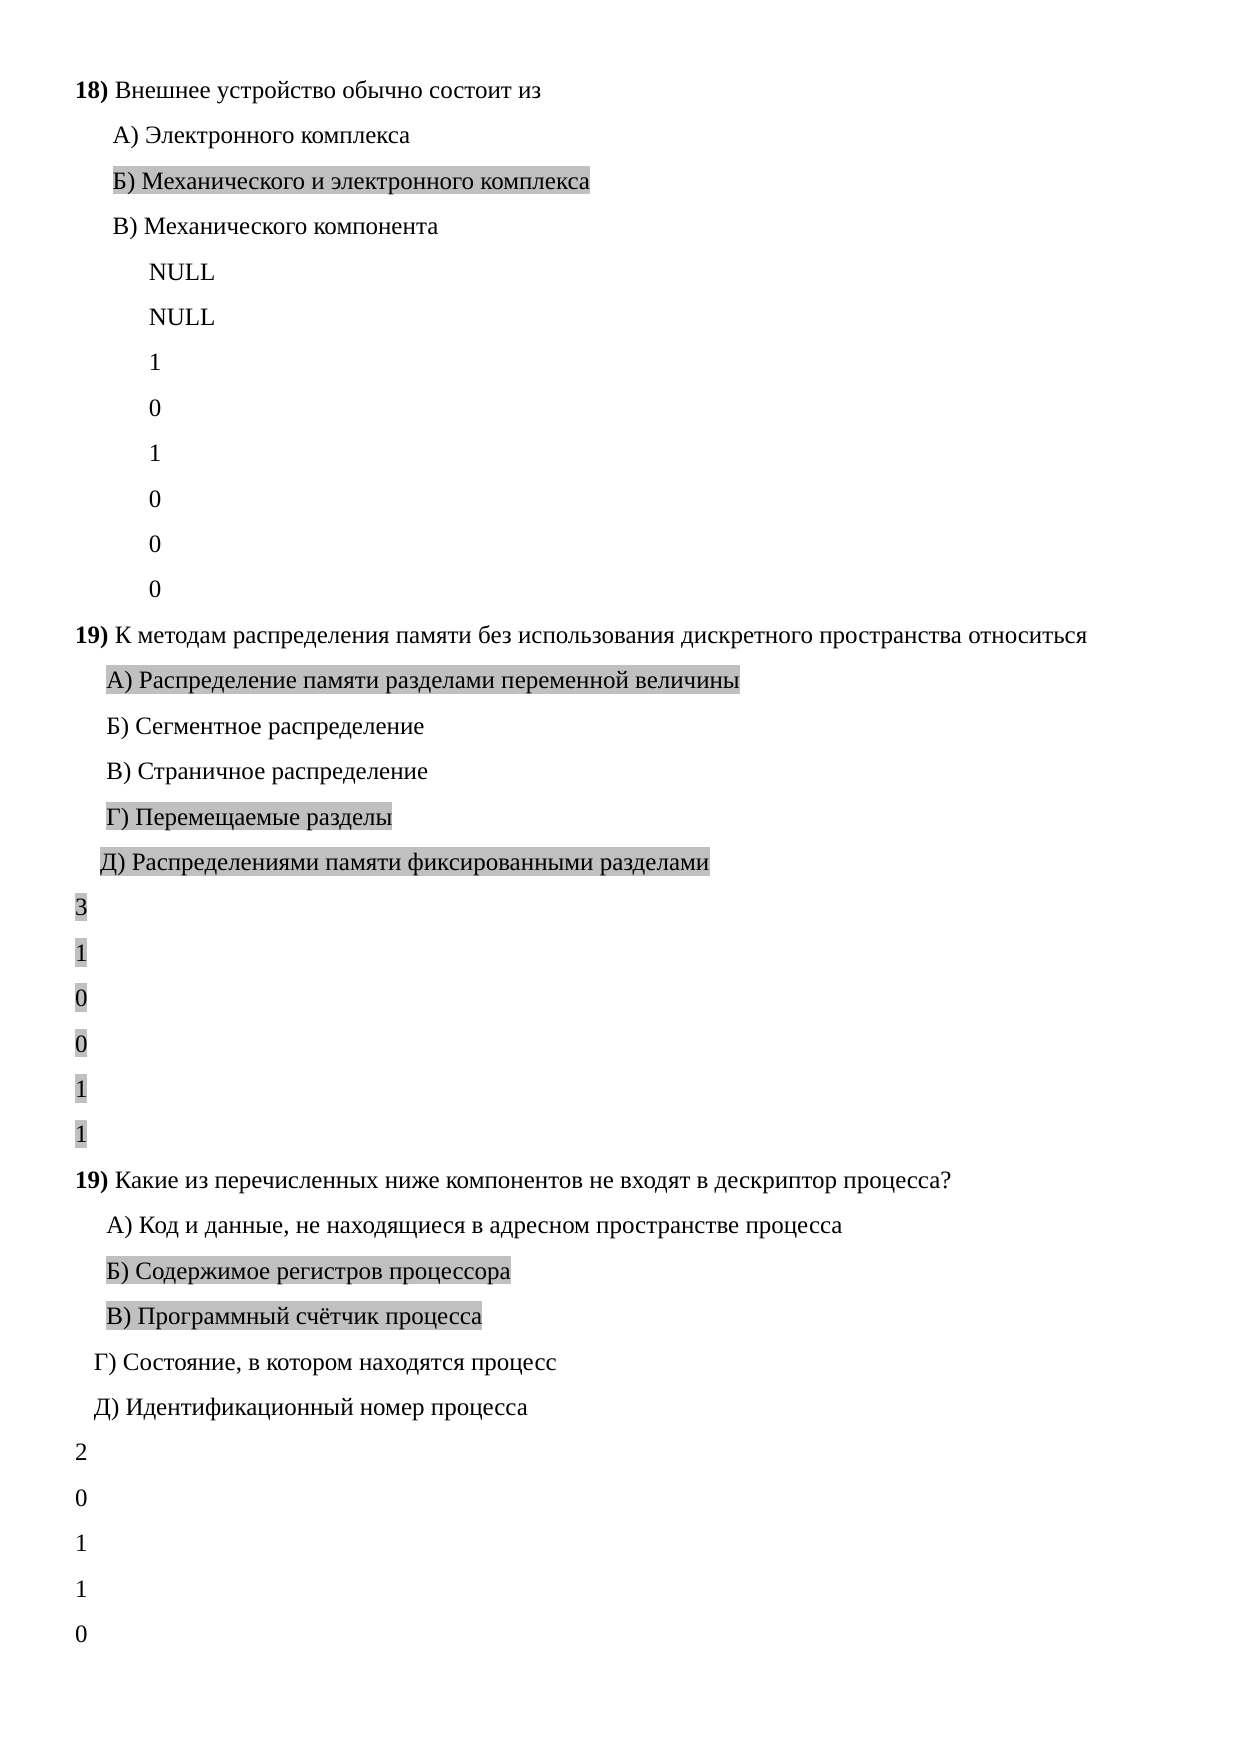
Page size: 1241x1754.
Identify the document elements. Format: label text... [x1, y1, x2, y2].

text Б) Содержимое регистров процессора [75, 1256, 1165, 1284]
text 19) Какие из перечисленных ниже компонентов не входят в дескриптор процесса? [75, 1165, 1165, 1194]
text 1 [149, 438, 1165, 467]
text Г) Перемещаемые разделы [75, 802, 1165, 830]
text Г) Состояние, в котором находятся процесс [75, 1347, 1165, 1375]
text 0 [75, 1029, 1165, 1057]
text 0 [75, 983, 1165, 1012]
text В) Страничное распределение [75, 756, 1165, 785]
text NULL [149, 257, 1165, 285]
text 1 [75, 1074, 1165, 1103]
text 3 [75, 892, 1165, 921]
text 1 [75, 1119, 1165, 1148]
text 0 [149, 484, 1165, 512]
text А) Код и данные, не находящиеся в адресном пространстве процесса [75, 1210, 1165, 1239]
text 19) К методам распределения памяти без использования дискретного пространства относиться [75, 620, 1165, 649]
text 0 [149, 393, 1165, 422]
text Б) Механического и электронного комплекса [75, 166, 1165, 194]
text Б) Сегментное распределение [75, 711, 1165, 739]
text 1 [75, 1574, 1165, 1602]
text NULL [149, 302, 1165, 331]
text 1 [75, 938, 1165, 967]
text 1 [75, 1528, 1165, 1557]
text Д) Идентификационный номер процесса [75, 1392, 1165, 1421]
text 18) Внешнее устройство обычно состоит из [75, 75, 1165, 104]
text 1 [149, 347, 1165, 376]
text 2 [75, 1437, 1165, 1466]
text В) Программный счётчик процесса [75, 1301, 1165, 1330]
text 0 [75, 1483, 1165, 1512]
text 0 [75, 1619, 1165, 1648]
text 0 [149, 574, 1165, 603]
text В) Механического компонента [75, 211, 1165, 240]
text Д) Распределениями памяти фиксированными разделами [75, 847, 1165, 876]
text 0 [149, 529, 1165, 558]
text А) Распределение памяти разделами переменной величины [75, 665, 1165, 694]
text А) Электронного комплекса [75, 120, 1165, 149]
